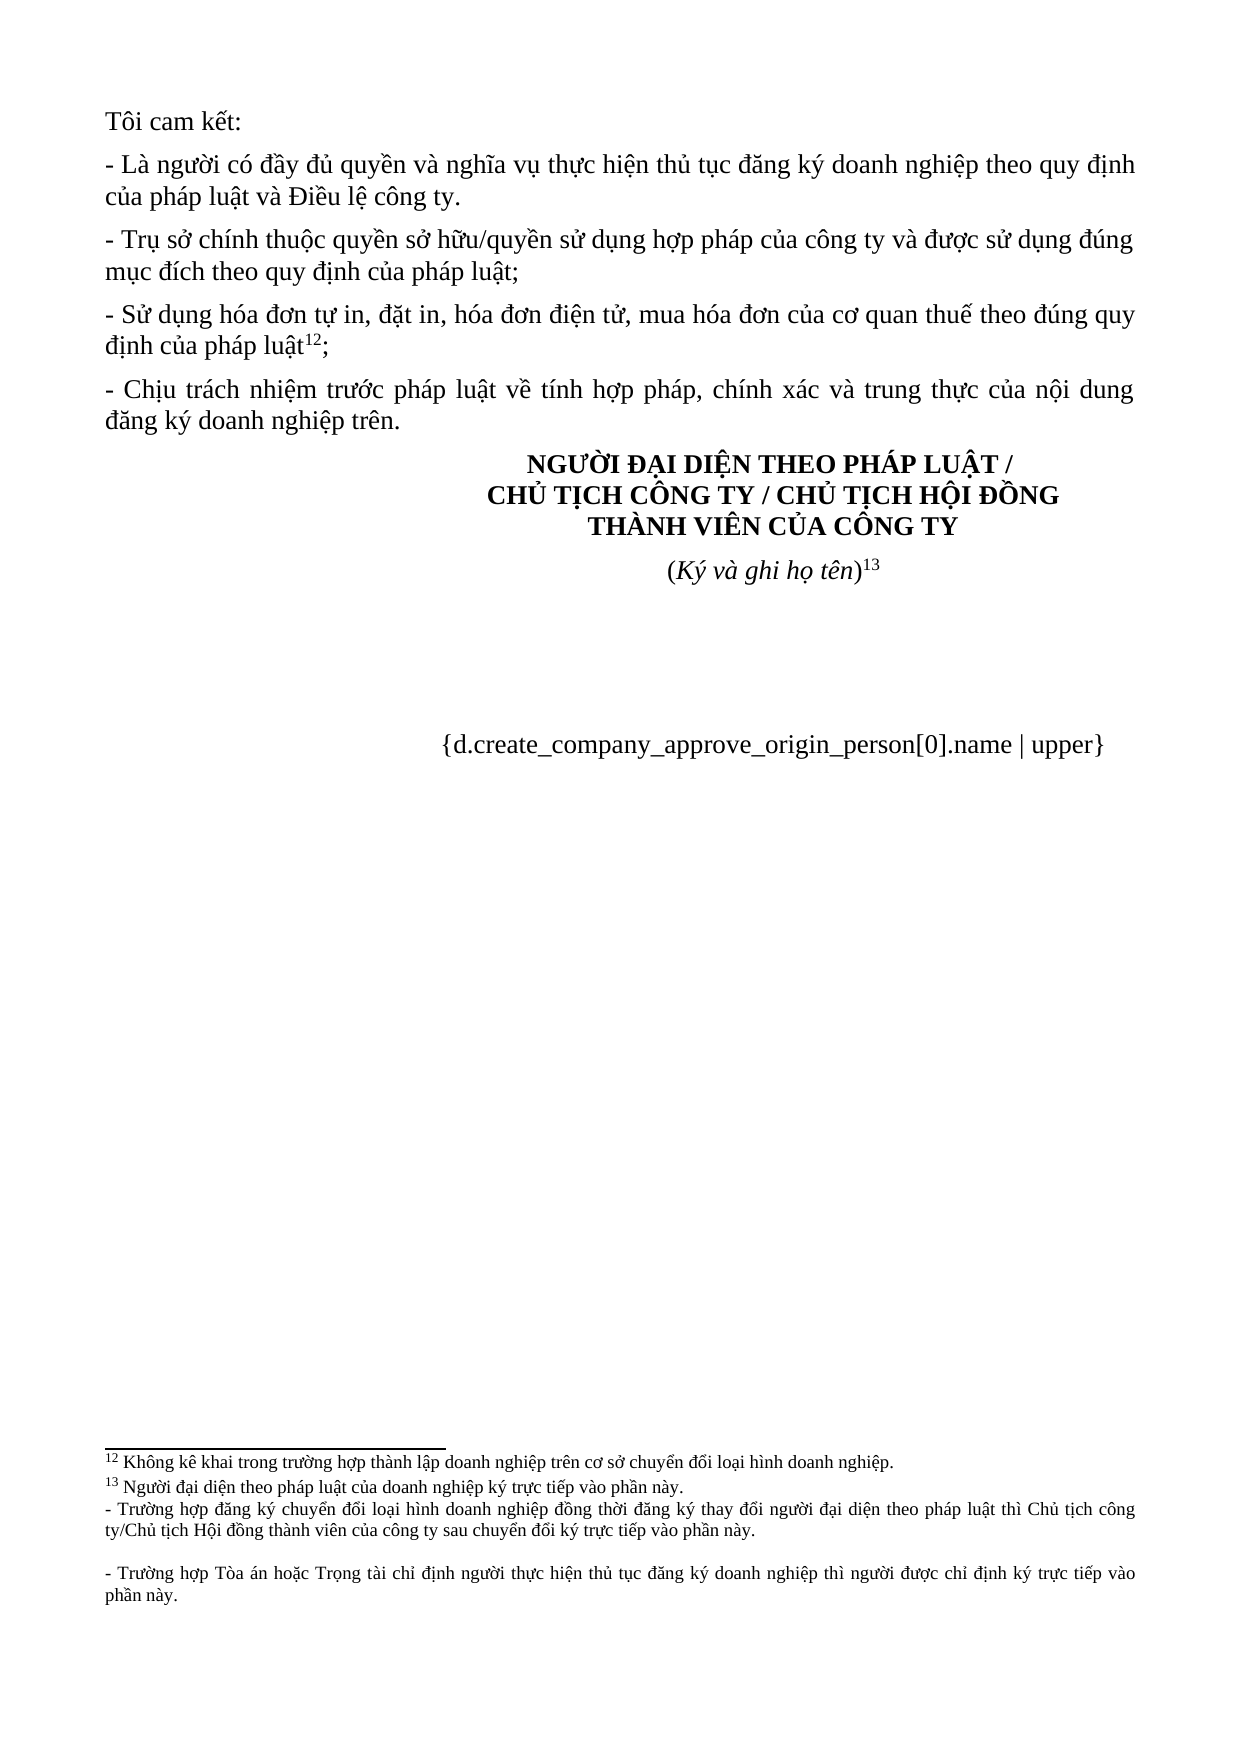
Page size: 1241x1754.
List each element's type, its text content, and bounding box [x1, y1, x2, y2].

text - Trụ sở chính thuộc quyền sở hữu/quyền sử dụng hợp pháp của công ty và được sử dụng đúng mục đích theo quy định của pháp luật; [105, 223, 1136, 286]
text Không kê khai trong trường hợp thành lập doanh nghiệp trên cơ sở chuyển đổi loại hình doanh nghiệp. [105, 1449, 1136, 1473]
text - Là người có đầy đủ quyền và nghĩa vụ thực hiện thủ tục đăng ký doanh nghiệp theo quy định của pháp luật và Điều lệ công ty. [105, 149, 1136, 211]
table_header NGƯỜI ĐẠI DIỆN THEO PHÁP LUẬT / CHỦ TỊCH CÔNG TY / CHỦ TỊCH HỘI ĐỒNG THÀNH VIÊN CỦA CÔNG TY (Ký và ghi họ tên) {d.create_company_approve_origin_person[0].name | upper} [426, 448, 1120, 772]
table_header [105, 448, 426, 772]
text Tôi cam kết: [105, 105, 1136, 136]
text - Chịu trách nhiệm trước pháp luật về tính hợp pháp, chính xác và trung thực của nội dung đăng ký doanh nghiệp trên. [105, 373, 1136, 435]
text - Sử dụng hóa đơn tự in, đặt in, hóa đơn điện tử, mua hóa đơn của cơ quan thuế theo đúng quy định của pháp luật; [105, 298, 1136, 361]
